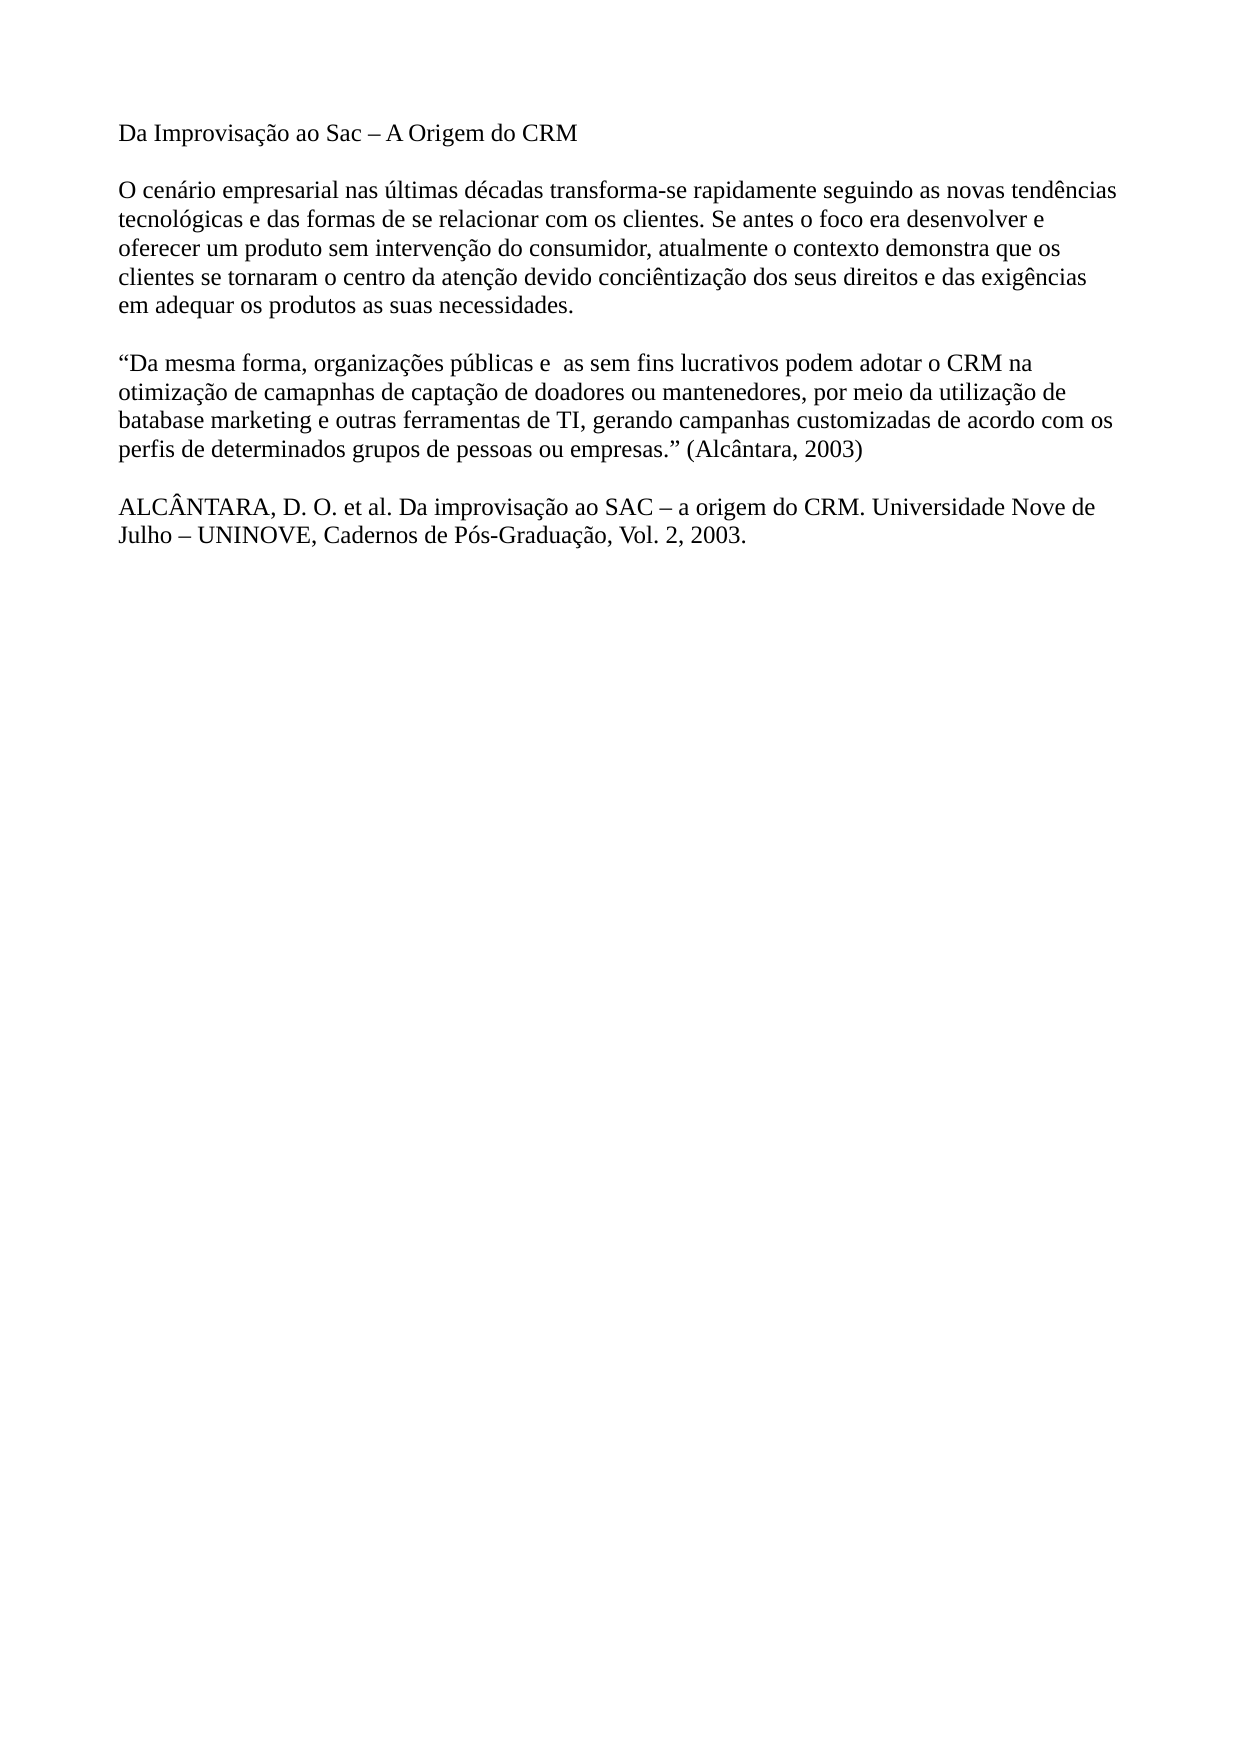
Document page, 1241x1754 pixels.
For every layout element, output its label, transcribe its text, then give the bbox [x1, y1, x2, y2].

text O cenário empresarial nas últimas décadas transforma-se rapidamente seguindo as novas tendências tecnológicas e das formas de se relacionar com os clientes. Se antes o foco era desenvolver e oferecer um produto sem intervenção do consumidor, atualmente o contexto demonstra que os clientes se tornaram o centro da atenção devido conciêntização dos seus direitos e das exigências em adequar os produtos as suas necessidades. [118, 176, 1122, 319]
text “Da mesma forma, organizações públicas e as sem fins lucrativos podem adotar o CRM na otimização de camapnhas de captação de doadores ou mantenedores, por meio da utilização de batabase marketing e outras ferramentas de TI, gerando campanhas customizadas de acordo com os perfis de determinados grupos de pessoas ou empresas.” (Alcântara, 2003) [118, 348, 1122, 463]
text Da Improvisação ao Sac – A Origem do CRM [118, 118, 1122, 147]
text ALCÂNTARA, D. O. et al. Da improvisação ao SAC – a origem do CRM. Universidade Nove de Julho – UNINOVE, Cadernos de Pós-Graduação, Vol. 2, 2003. [118, 492, 1122, 549]
